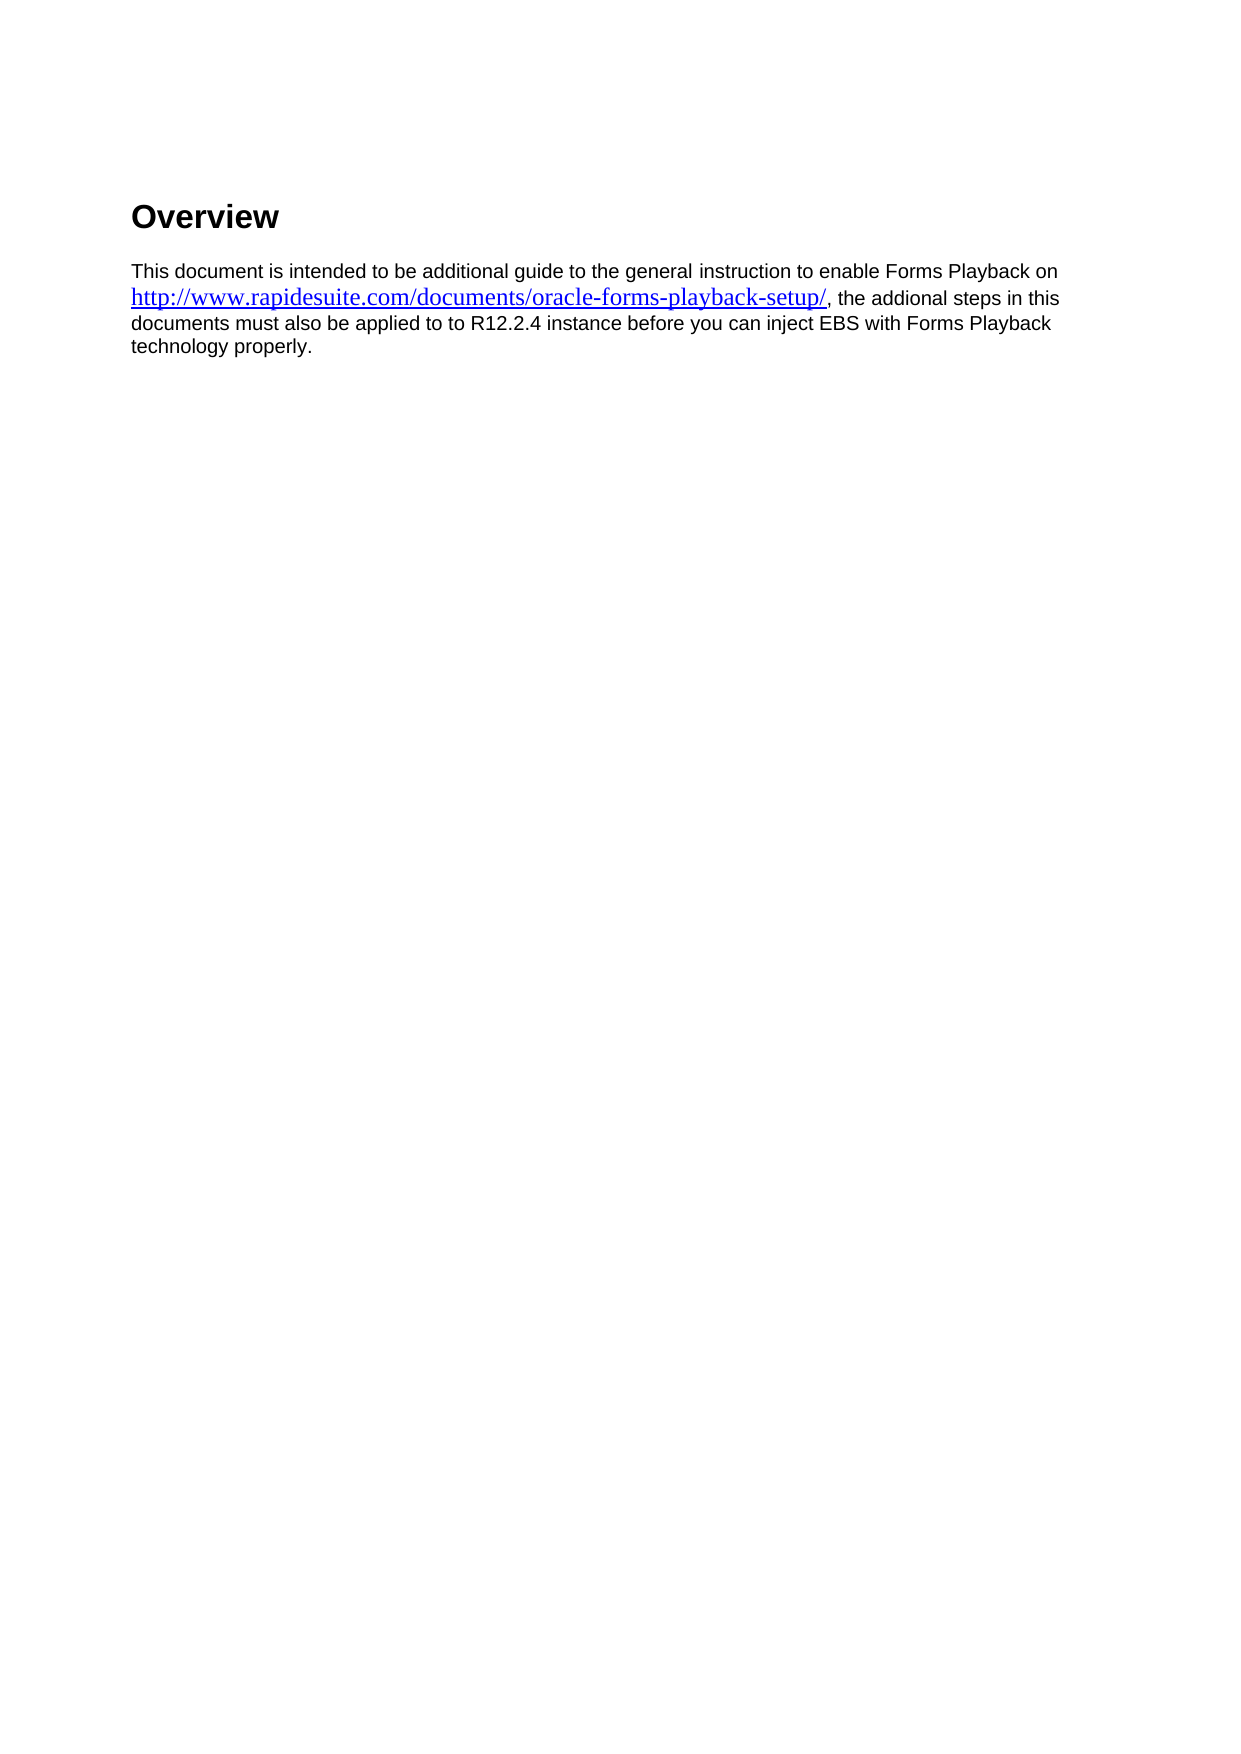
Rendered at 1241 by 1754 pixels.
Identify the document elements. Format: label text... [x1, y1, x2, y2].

subtitle Overview [131, 197, 1099, 236]
text This document is intended to be additional guide to the general instruction to enable Forms Playback on http://www.rapidesuite.com/documents/oracle-forms-playback-setup/, the addional steps in this documents must also be applied to to R12.2.4 instance before you can inject EBS with Forms Playback technology properly. [131, 236, 1099, 358]
